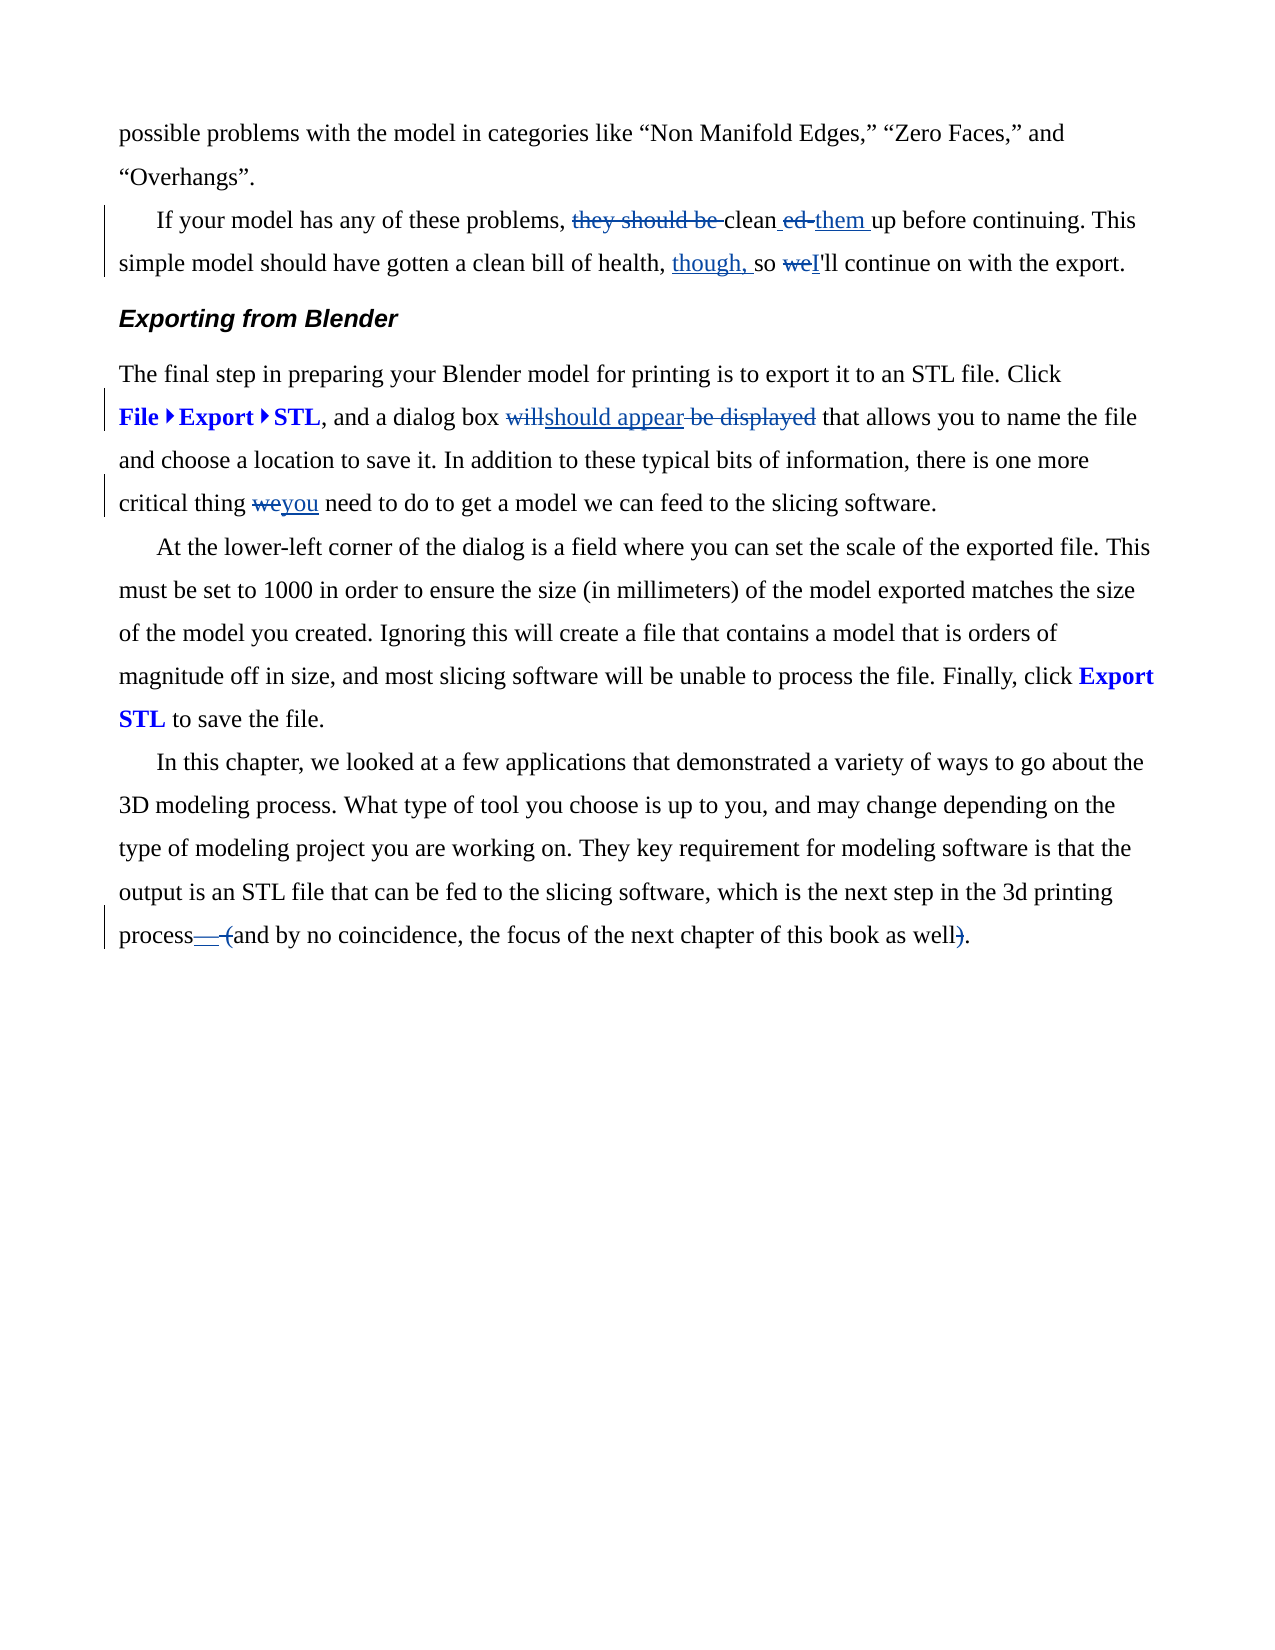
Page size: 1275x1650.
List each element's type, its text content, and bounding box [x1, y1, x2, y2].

text At the lower-left corner of the dialog is a field where you can set the scale of the exported file. This must be set to 1000 in order to ensure the size (in millimeters) of the model exported matches the size of the model you created. Ignoring this will create a file that contains a model that is orders of magnitude off in size, and most slicing software will be unable to process the file. Finally, click Export STL to save the file. [118, 532, 1156, 733]
text In this chapter, we looked at a few applications that demonstrated a variety of ways to go about the 3D modeling process. What type of tool you choose is up to you, and may change depending on the type of modeling project you are working on. They key requirement for modeling software is that the output is an STL file that can be fed to the slicing software, which is the next step in the 3d printing process—and by no coincidence, the focus of the next chapter of this book as well. [118, 747, 1156, 948]
text Use that 3D Print Toolbox we installed during the setup stage to check out your model and identify potential problems. Click Print3D in the Tools panel on the left to expand the Toolbox. Understanding its myriad of features is an exercise I leave to you; for now, let’s just get some quick feedback on your model. Click the Check All button, and you'll get a summary of possible problems with the model in categories like “Non Manifold Edges,” “Zero Faces,” and “Overhangs”. [118, 118, 1156, 190]
text The final step in preparing your Blender model for printing is to export it to an STL file. Click File4Export4STL, and a dialog box should appear that allows you to name the file and choose a location to save it. In addition to these typical bits of information, there is one more critical thing you need to do to get a model we can feed to the slicing software. [118, 359, 1156, 517]
text If your model has any of these problems, clean them up before continuing. This simple model should have gotten a clean bill of health, though, so I'll continue on with the export. [118, 205, 1156, 277]
text Exporting from Blender [118, 303, 1156, 332]
